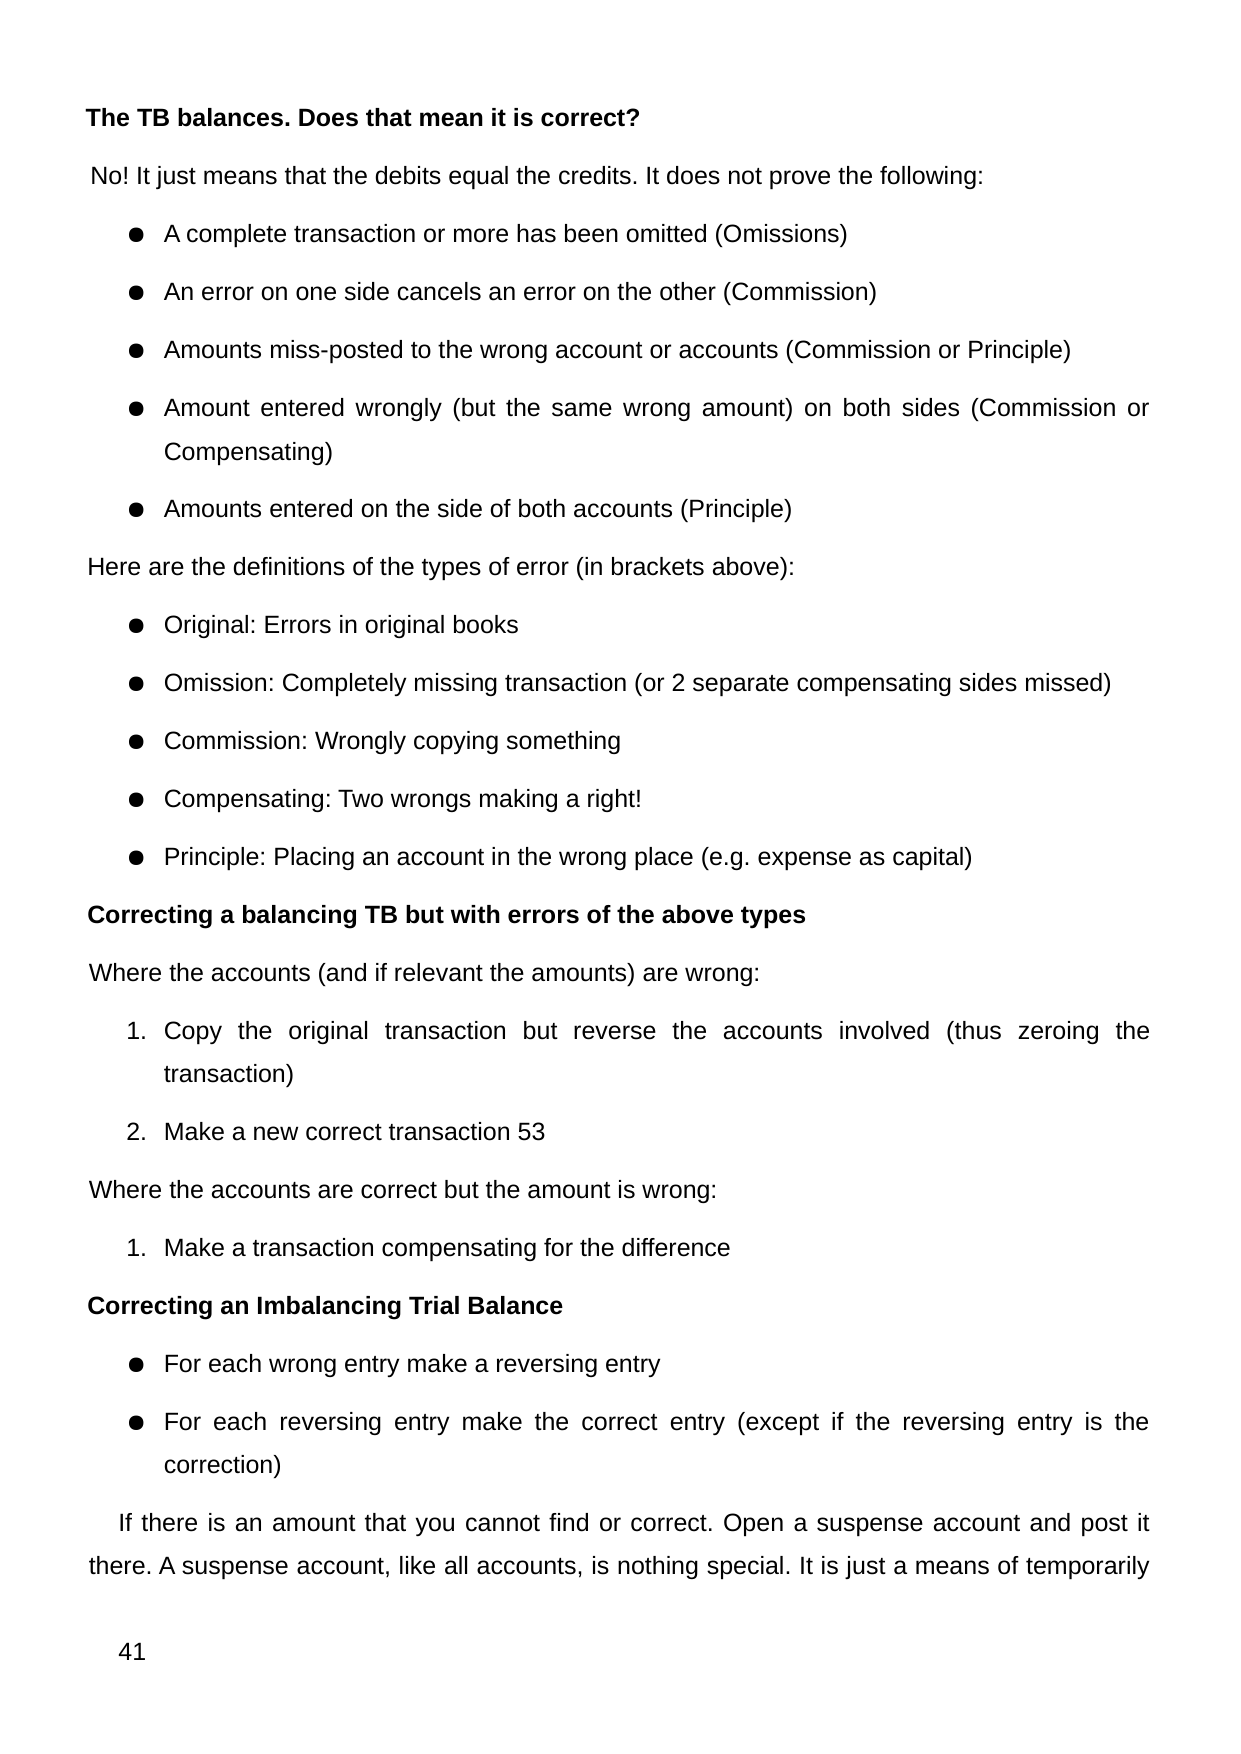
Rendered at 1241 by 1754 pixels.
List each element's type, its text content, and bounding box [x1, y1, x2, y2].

text Where the accounts are correct but the amount is wrong: [88, 1175, 1152, 1204]
text No! It just means that the debits equal the credits. It does not prove the following: [88, 161, 1152, 190]
list Original: Errors in original books [126, 610, 1152, 639]
list Amounts entered on the side of both accounts (Principle) [126, 494, 1152, 523]
text The TB balances. Does that mean it is correct? [85, 103, 1152, 132]
list Make a transaction compensating for the difference [126, 1233, 1152, 1262]
list An error on one side cancels an error on the other (Commission) [126, 277, 1152, 306]
text Correcting a balancing TB but with errors of the above types [87, 900, 1152, 929]
list Compensating: Two wrongs making a right! [126, 784, 1152, 813]
list Amount entered wrongly (but the same wrong amount) on both sides (Commission or Compensating) [126, 393, 1152, 465]
list Commission: Wrongly copying something [126, 726, 1152, 755]
list For each reversing entry make the correct entry (except if the reversing entry is the correction) [126, 1407, 1152, 1479]
text Here are the definitions of the types of error (in brackets above): [87, 552, 1152, 581]
list Make a new correct transaction 53 [126, 1117, 1152, 1146]
text If there is an amount that you cannot find or correct. Open a suspense account and post it there. A suspense account, like all accounts, is nothing special. It is just a means of temporarily [88, 1508, 1152, 1580]
list Amounts miss-posted to the wrong account or accounts (Commission or Principle) [126, 335, 1152, 364]
list Omission: Completely missing transaction (or 2 separate compensating sides missed) [126, 668, 1152, 697]
list Copy the original transaction but reverse the accounts involved (thus zeroing the transaction) [126, 1016, 1152, 1088]
list Principle: Placing an account in the wrong place (e.g. expense as capital) [126, 842, 1152, 871]
list For each wrong entry make a reversing entry [126, 1349, 1152, 1378]
text Correcting an Imbalancing Trial Balance [87, 1291, 1152, 1320]
list A complete transaction or more has been omitted (Omissions) [126, 219, 1152, 248]
text Where the accounts (and if relevant the amounts) are wrong: [88, 958, 1152, 987]
